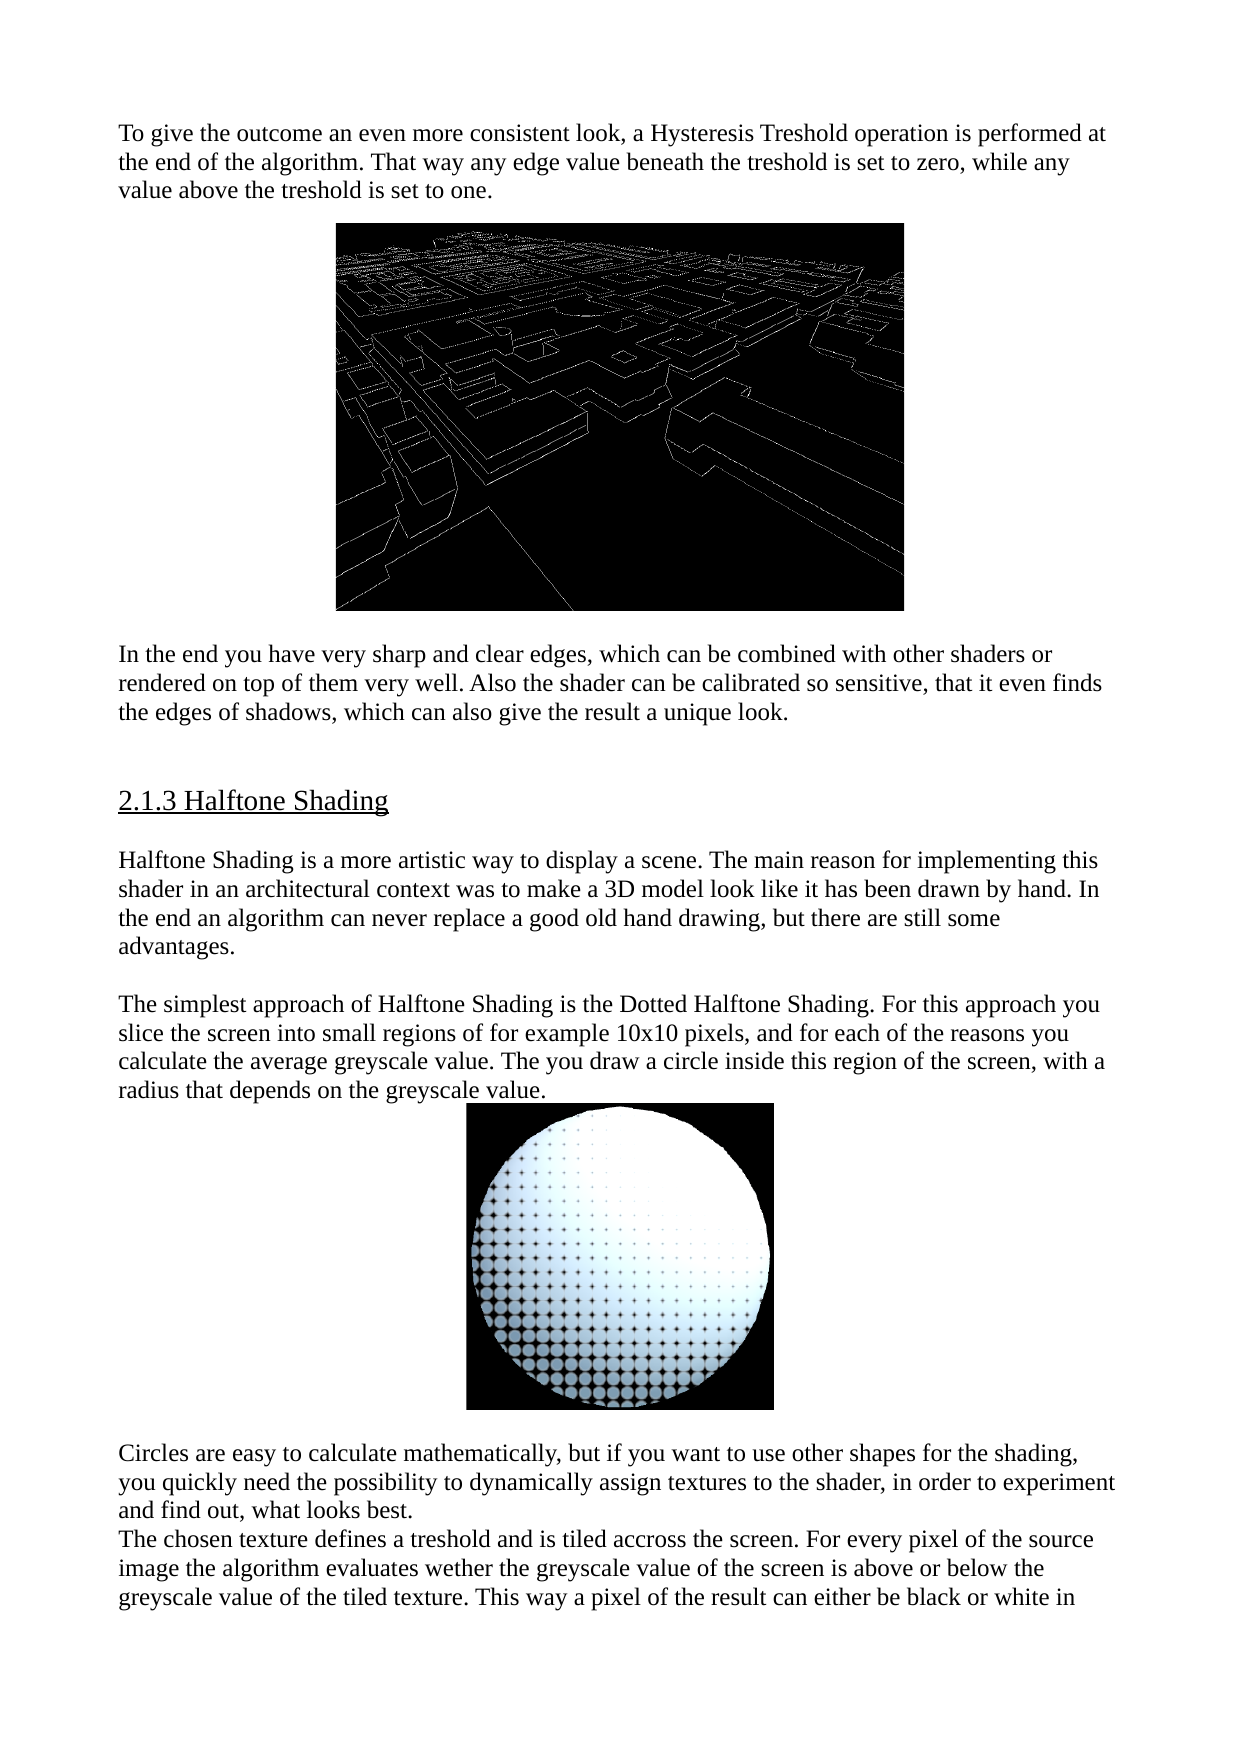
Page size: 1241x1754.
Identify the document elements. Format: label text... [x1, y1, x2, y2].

text Halftone Shading is a more artistic way to display a scene. The main reason for implementing this shader in an architectural context was to make a 3D model look like it has been drawn by hand. In the end an algorithm can never replace a good old hand drawing, but there are still some advantages. [118, 845, 1122, 960]
text Circles are easy to calculate mathematically, but if you want to use other shapes for the shading, you quickly need the possibility to dynamically assign textures to the shader, in order to experiment and find out, what looks best. [118, 1438, 1122, 1524]
text The chosen texture defines a treshold and is tiled accross the screen. For every pixel of the source image the algorithm evaluates wether the greyscale value of the screen is above or below the greyscale value of the tiled texture. This way a pixel of the result can either be black or white in [118, 1524, 1122, 1611]
text The simplest approach of Halftone Shading is the Dotted Halftone Shading. For this approach you slice the screen into small regions of for example 10x10 pixels, and for each of the reasons you calculate the average greyscale value. The you draw a circle inside this region of the screen, with a radius that depends on the greyscale value. [118, 989, 1122, 1104]
text To give the outcome an even more consistent look, a Hysteresis Treshold operation is performed at the end of the algorithm. That way any edge value beneath the treshold is set to zero, while any value above the treshold is set to one. [118, 118, 1122, 204]
text In the end you have very sharp and clear edges, which can be combined with other shaders or rendered on top of them very well. Also the shader can be calibrated so sensitive, that it even finds the edges of shadows, which can also give the result a unique look. [118, 639, 1122, 725]
text 2.1.3 Halftone Shading [118, 783, 1122, 816]
